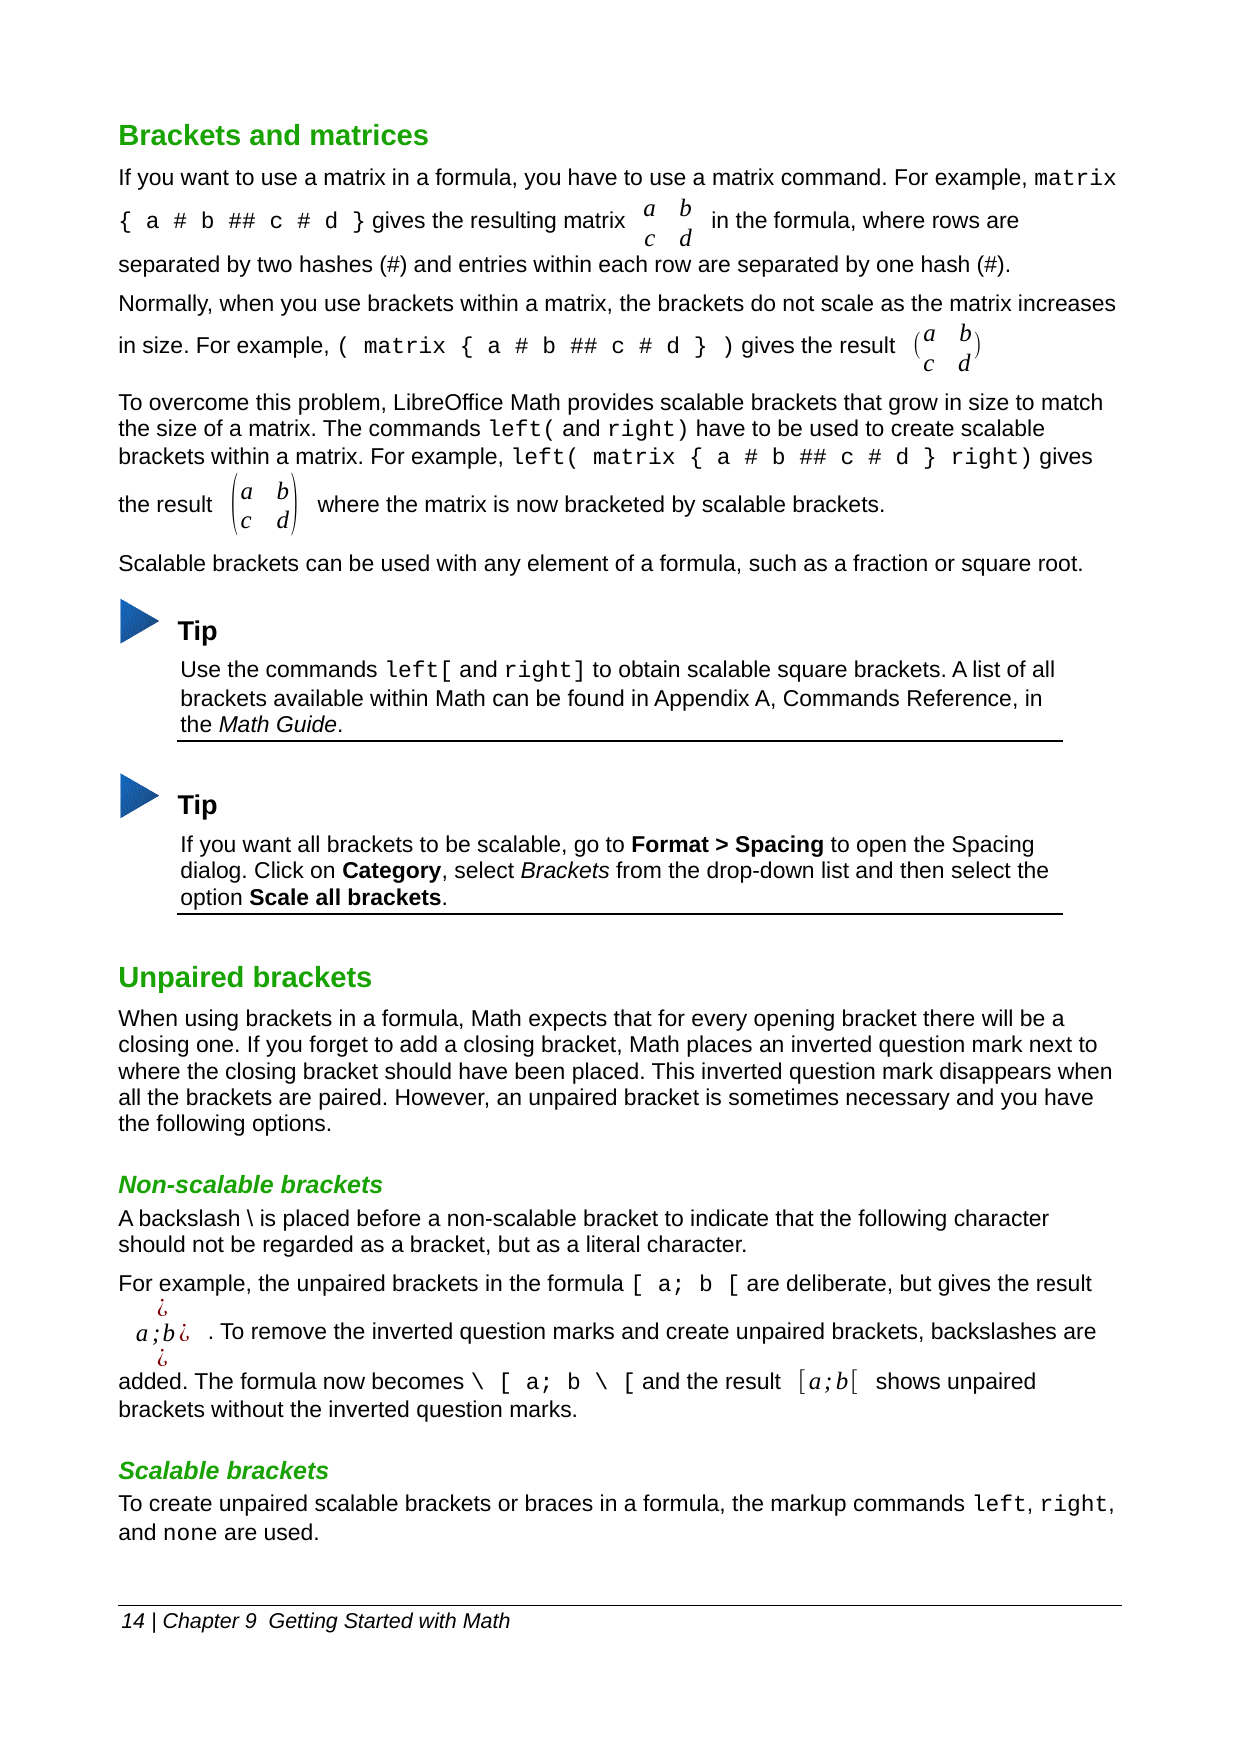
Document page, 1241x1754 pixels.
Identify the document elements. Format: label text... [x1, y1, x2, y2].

text Scalable brackets can be used with any element of a formula, such as a fraction or square root. [118, 550, 1122, 576]
text If you want to use a matrix in a formula, you have to use a matrix command. For example, matrix { a # b ## c # d } gives the resulting matrixin the formula, where rows are separated by two hashes (#) and entries within each row are separated by one hash (#). [118, 163, 1122, 278]
text To overcome this problem, LibreOffice Math provides scalable brackets that grow in size to match the size of a matrix. The commands left( and right) have to be used to create scalable brackets within a matrix. For example, left( matrix { a # b ## c # d } right) gives the resultwhere the matrix is now bracketed by scalable brackets. [118, 389, 1122, 537]
subtitle Scalable brackets [118, 1456, 1122, 1484]
text If you want all brackets to be scalable, go to Format > Spacing to open the Spacing dialog. Click on Category, select Brackets from the drop-down list and then select the option Scale all brackets. [177, 828, 1063, 913]
subtitle Non-scalable brackets [118, 1170, 1122, 1199]
text To create unpaired scalable brackets or braces in a formula, the markup commands left, right, and none are used. [118, 1490, 1122, 1547]
subtitle Brackets and matrices [118, 118, 1122, 152]
text When using brackets in a formula, Math expects that for every opening bracket there will be a closing one. If you forget to add a closing bracket, Math places an inverted question mark next to where the closing bracket should have been placed. This inverted question mark disappears when all the brackets are paired. However, an unpaired bracket is sometimes necessary and you have the following options. [118, 1005, 1122, 1137]
text A backslash \ is placed before a non-scalable bracket to indicate that the following character should not be regarded as a bracket, but as a literal character. [118, 1204, 1122, 1257]
subtitle Tip [118, 771, 1122, 820]
text Normally, when you use brackets within a matrix, the brackets do not scale as the matrix increases in size. For example, ( matrix { a # b ## c # d } ) gives the result [118, 290, 1122, 376]
subtitle Tip [118, 596, 1122, 646]
text Use the commands left[ and right] to obtain scalable square brackets. A list of all brackets available within Math can be found in Appendix A, Commands Reference, in the Math Guide. [177, 653, 1063, 740]
text For example, the unpaired brackets in the formula [ a; b [ are deliberate, but gives the result. To remove the inverted question marks and create unpaired brackets, backslashes are added. The formula now becomes \ [ a; b \ [ and the resultshows unpaired brackets without the inverted question marks. [118, 1270, 1122, 1423]
subtitle Unpaired brackets [118, 960, 1122, 993]
